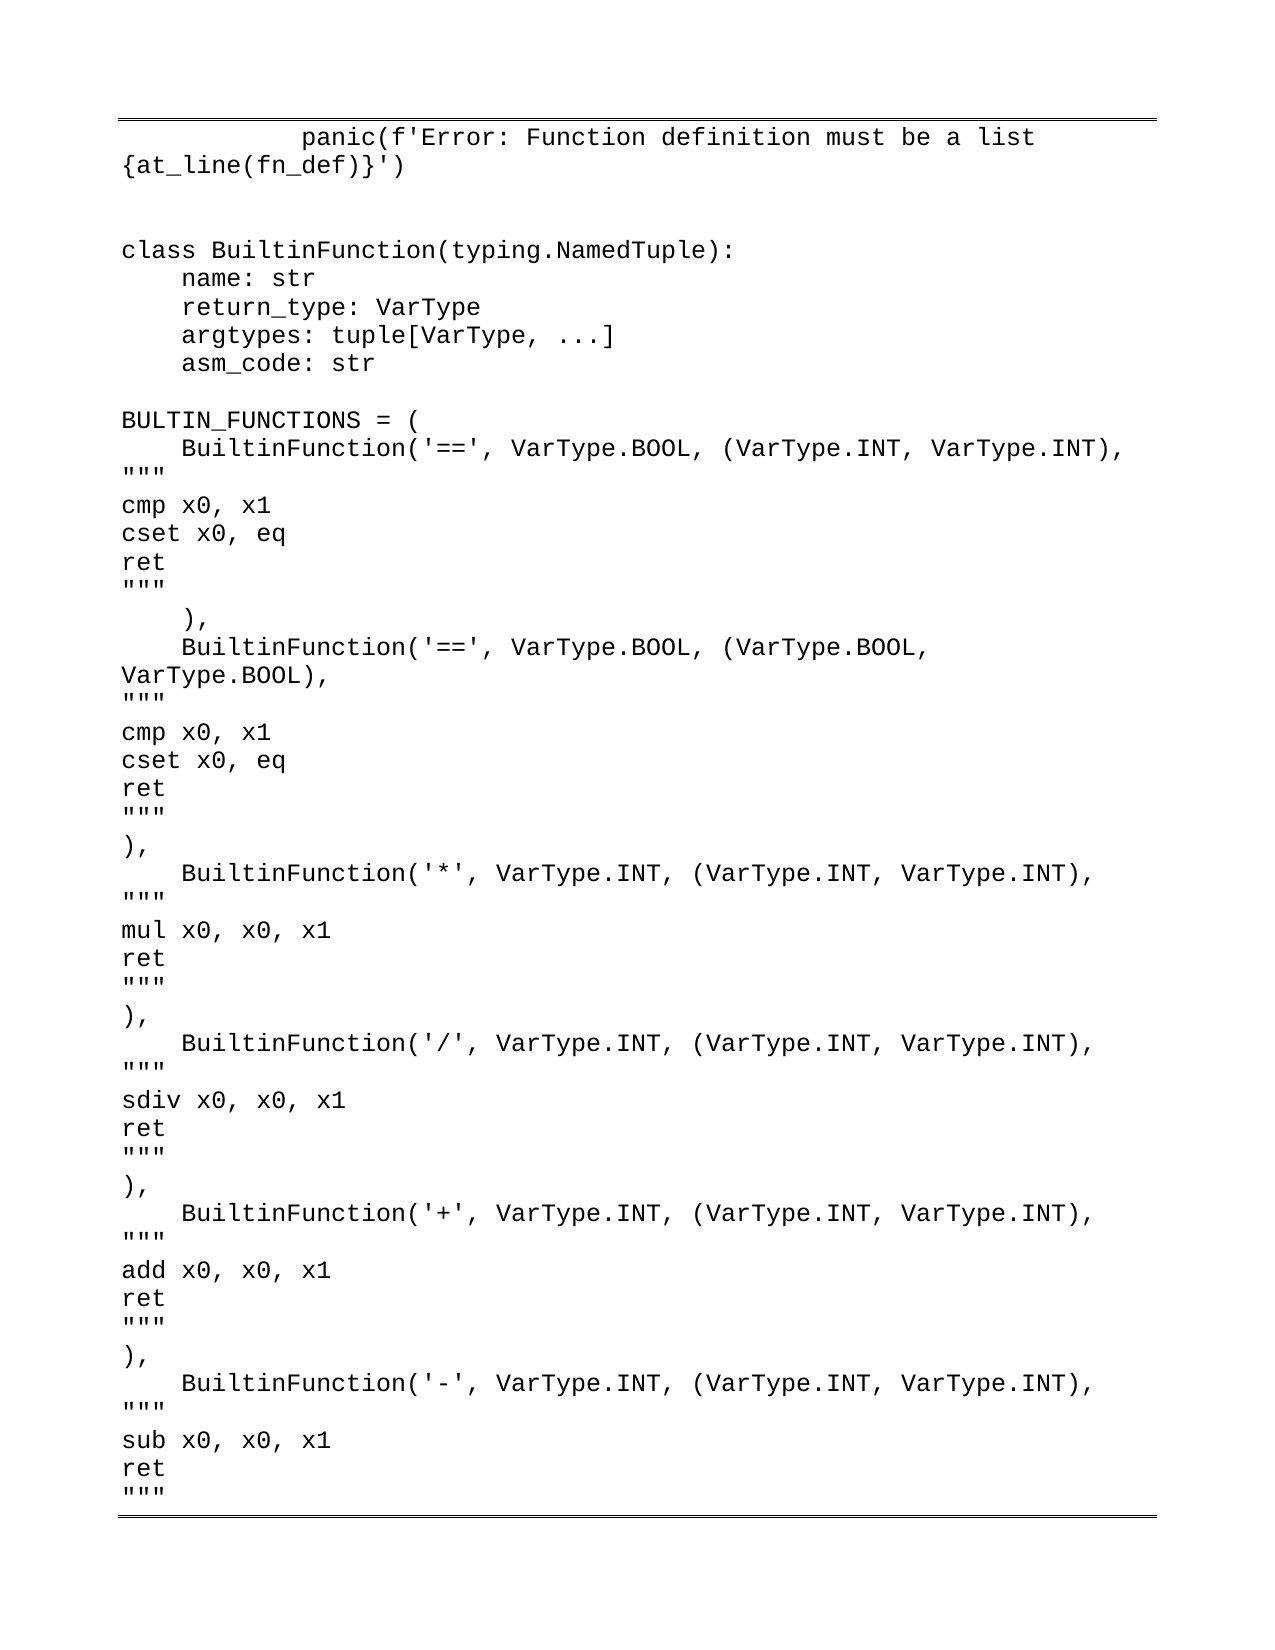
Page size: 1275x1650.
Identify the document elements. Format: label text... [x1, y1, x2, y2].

text ), [118, 826, 1157, 855]
text """ [118, 1478, 1157, 1515]
text return_type: VarType [118, 288, 1157, 316]
text """ [118, 1308, 1157, 1336]
text cset x0, eq [118, 741, 1157, 770]
text ret [118, 940, 1157, 968]
text add x0, x0, x1 [118, 1251, 1157, 1280]
text BuiltinFunction('/', VarType.INT, (VarType.INT, VarType.INT), [118, 1025, 1157, 1053]
text sub x0, x0, x1 [118, 1421, 1157, 1450]
text name: str [118, 260, 1157, 288]
text """ [118, 798, 1157, 826]
text BuiltinFunction('+', VarType.INT, (VarType.INT, VarType.INT), [118, 1195, 1157, 1223]
text mul x0, x0, x1 [118, 911, 1157, 940]
text """ [118, 685, 1157, 713]
text panic(f'Error: Function definition must be a list {at_line(fn_def)}') [118, 121, 1157, 181]
text ret [118, 543, 1157, 571]
text """ [118, 458, 1157, 486]
text ), [118, 996, 1157, 1025]
text ), [118, 1336, 1157, 1365]
text BuiltinFunction('-', VarType.INT, (VarType.INT, VarType.INT), [118, 1365, 1157, 1393]
text BuiltinFunction('==', VarType.BOOL, (VarType.INT, VarType.INT), [118, 430, 1157, 458]
text BuiltinFunction('==', VarType.BOOL, (VarType.BOOL, VarType.BOOL), [118, 628, 1157, 685]
text cset x0, eq [118, 515, 1157, 543]
text """ [118, 883, 1157, 911]
text ), [118, 600, 1157, 628]
text """ [118, 1393, 1157, 1421]
text """ [118, 1223, 1157, 1251]
text asm_code: str [118, 345, 1157, 379]
text sdiv x0, x0, x1 [118, 1081, 1157, 1110]
text """ [118, 1138, 1157, 1166]
text cmp x0, x1 [118, 486, 1157, 515]
text class BuiltinFunction(typing.NamedTuple): [118, 231, 1157, 260]
text argtypes: tuple[VarType, ...] [118, 316, 1157, 345]
text ), [118, 1166, 1157, 1195]
text ret [118, 770, 1157, 798]
text BULTIN_FUNCTIONS = ( [118, 401, 1157, 430]
text cmp x0, x1 [118, 713, 1157, 741]
text """ [118, 968, 1157, 996]
text """ [118, 571, 1157, 600]
text ret [118, 1110, 1157, 1138]
text BuiltinFunction('*', VarType.INT, (VarType.INT, VarType.INT), [118, 855, 1157, 883]
text ret [118, 1450, 1157, 1478]
text """ [118, 1053, 1157, 1081]
text ret [118, 1280, 1157, 1308]
